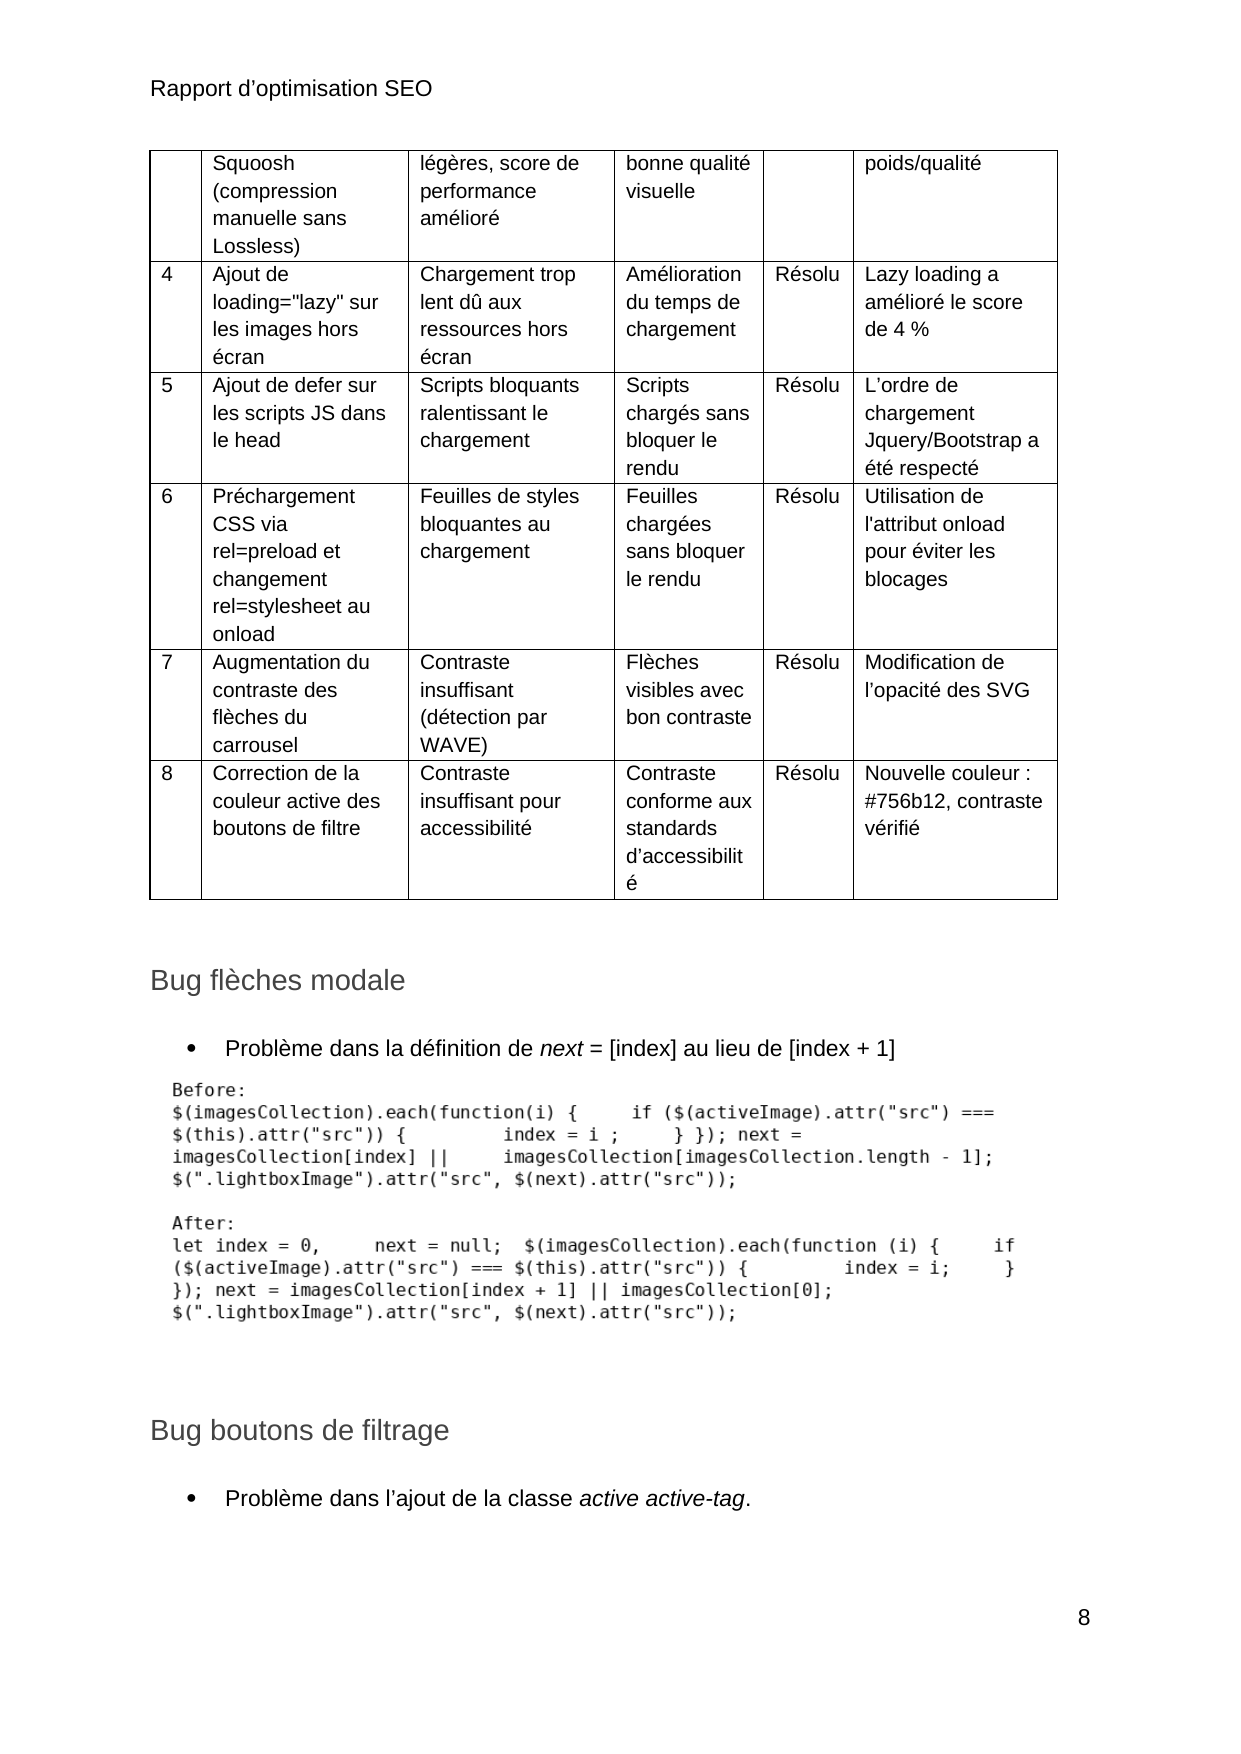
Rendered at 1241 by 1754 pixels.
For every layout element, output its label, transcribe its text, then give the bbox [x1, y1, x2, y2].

table_cell 4 [151, 262, 201, 372]
table_cell Contraste conforme aux standards d’accessibilité [615, 761, 763, 899]
table_cell Flèches visibles avec bon contraste [615, 650, 763, 760]
table_cell bonne qualité visuelle [615, 151, 763, 261]
table_cell 5 [151, 373, 201, 483]
table_cell Feuilles chargées sans bloquer le rendu [615, 484, 763, 649]
table_cell Contraste insuffisant (détection par WAVE) [409, 650, 614, 760]
list Problème dans la définition de next = [index] au lieu de [index + 1] [187, 1035, 1090, 1062]
subtitle Bug boutons de filtrage [150, 1413, 1090, 1447]
table_cell Contraste insuffisant pour accessibilité [409, 761, 614, 899]
table_cell Augmentation du contraste des flèches du carrousel [202, 650, 408, 760]
table_cell L’ordre de chargement Jquery/Bootstrap a été respecté [854, 373, 1057, 483]
table_cell Feuilles de styles bloquantes au chargement [409, 484, 614, 649]
table_cell Nouvelle couleur : #756b12, contraste vérifié [854, 761, 1057, 899]
table_cell 8 [151, 761, 201, 899]
list Problème dans l’ajout de la classe active active-tag. [187, 1485, 1090, 1512]
table_cell Scripts chargés sans bloquer le rendu [615, 373, 763, 483]
subtitle Bug flèches modale [150, 963, 1090, 997]
table_cell Amélioration du temps de chargement [615, 262, 763, 372]
table_cell [764, 151, 853, 261]
table_cell légères, score de performance amélioré [409, 151, 614, 261]
table_cell Résolu [764, 262, 853, 372]
table_cell Résolu [764, 650, 853, 760]
table_cell Modification de l’opacité des SVG [854, 650, 1057, 760]
table_cell Résolu [764, 761, 853, 899]
table_cell Ajout de loading="lazy" sur les images hors écran [202, 262, 408, 372]
table_cell Utilisation de l'attribut onload pour éviter les blocages [854, 484, 1057, 649]
table_cell Résolu [764, 373, 853, 483]
table_cell Préchargement CSS via rel=preload et changement rel=stylesheet au onload [202, 484, 408, 649]
table_cell Chargement trop lent dû aux ressources hors écran [409, 262, 614, 372]
table_cell Scripts bloquants ralentissant le chargement [409, 373, 614, 483]
table_cell Ajout de defer sur les scripts JS dans le head [202, 373, 408, 483]
table_cell [151, 151, 201, 261]
table_cell Lazy loading a amélioré le score de 4 % [854, 262, 1057, 372]
table_cell 6 [151, 484, 201, 649]
table_cell poids/qualité [854, 151, 1057, 261]
table_cell Résolu [764, 484, 853, 649]
table_cell 7 [151, 650, 201, 760]
table_cell Squoosh (compression manuelle sans Lossless) [202, 151, 408, 261]
table_cell Correction de la couleur active des boutons de filtre [202, 761, 408, 899]
